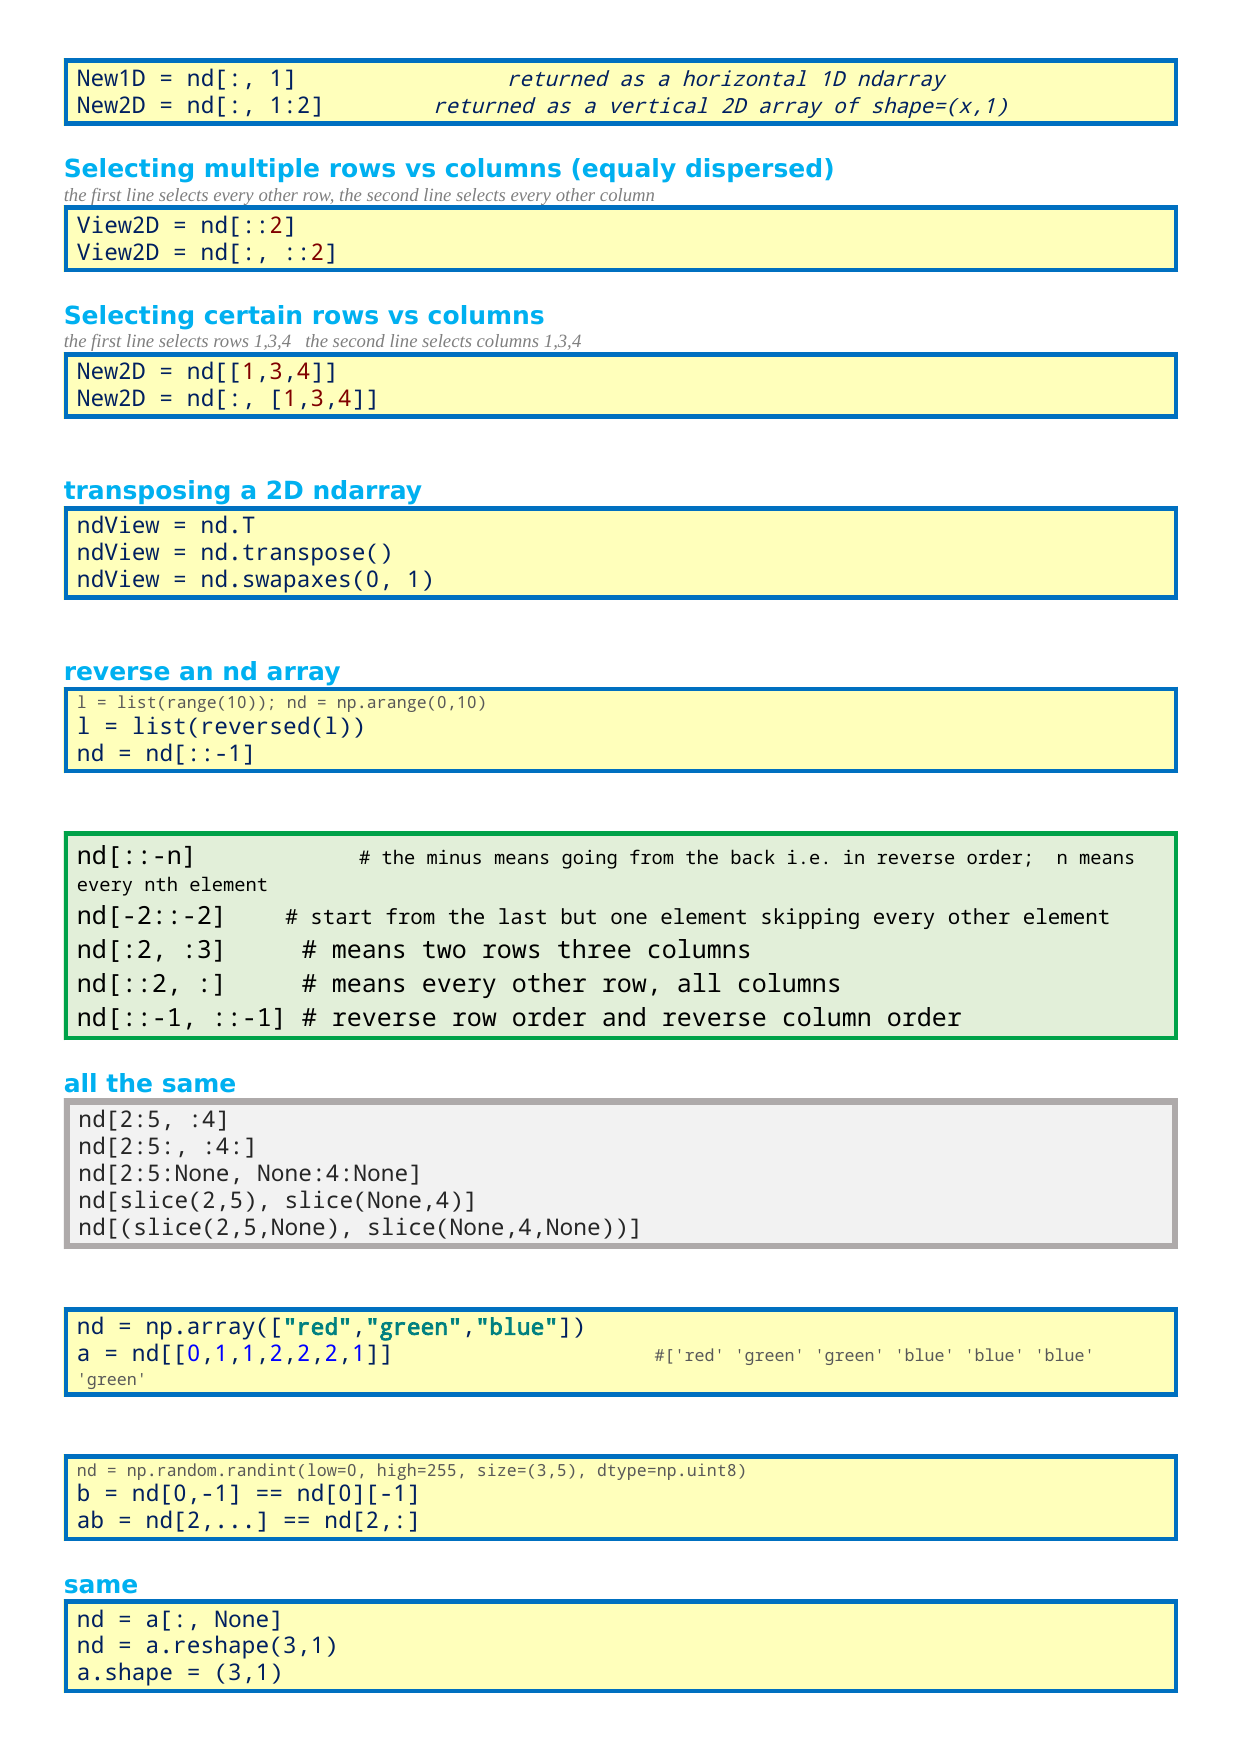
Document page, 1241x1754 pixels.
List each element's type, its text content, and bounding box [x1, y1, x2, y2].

text l = list(reversed(l)) [68, 706, 1174, 733]
text the first line selects rows 1,3,4 the second line selects columns 1,3,4 [63, 330, 1178, 352]
text ab = nd[2,...] == nd[2,:] [68, 1501, 1174, 1537]
title same [63, 1570, 1178, 1599]
text a = nd[[0,1,1,2,2,2,1]] #['red' 'green' 'green' 'blue' 'blue' 'blue' 'green' [68, 1334, 1174, 1392]
text nd[::-n] # the minus means going from the back i.e. in reverse order; n means every nth element [68, 836, 1174, 891]
text nd[2:5, :4] [70, 1105, 1172, 1125]
text nd[::2, :] # means every other row, all columns [68, 959, 1174, 993]
text ndView = nd.swapaxes(0, 1) [68, 559, 1174, 595]
title transposing a 2D ndarray [63, 477, 1178, 506]
text View2D = nd[::2] [68, 210, 1174, 232]
text nd = np.random.randint(low=0, high=255, size=(3,5), dtype=np.uint8) [68, 1459, 1174, 1474]
text b = nd[0,-1] == nd[0][-1] [68, 1474, 1174, 1501]
text nd[slice(2,5), slice(None,4)] nd[(slice(2,5,None), slice(None,4,None))] [70, 1179, 1172, 1243]
text the first line selects every other row, the second line selects every other column [63, 183, 1178, 205]
text nd[-2::-2] # start from the last but one element skipping every other element [68, 891, 1174, 924]
text nd = nd[::-1] [68, 733, 1174, 769]
text nd[2:5:, :4:] [70, 1125, 1172, 1152]
text View2D = nd[:, ::2] [68, 232, 1174, 268]
text New2D = nd[:, [1,3,4]] [68, 379, 1174, 414]
title reverse an nd array [63, 657, 1178, 687]
text l = list(range(10)); nd = np.arange(0,10) [68, 691, 1174, 706]
text nd[:2, :3] # means two rows three columns [68, 924, 1174, 959]
text ndView = nd.T [68, 511, 1174, 533]
title Selecting certain rows vs columns [63, 301, 1178, 330]
text New2D = nd[[1,3,4]] [68, 357, 1174, 379]
text ndView = nd.transpose() [68, 533, 1174, 559]
text nd = np.array(["red","green","blue"]) [68, 1312, 1174, 1334]
text New1D = nd[:, 1] returned as a horizontal 1D ndarray [68, 63, 1174, 85]
title Selecting multiple rows vs columns (equaly dispersed) [63, 154, 1178, 183]
text nd = a[:, None] nd = a.reshape(3,1) a.shape = (3,1) [68, 1604, 1174, 1689]
title all the same [63, 1069, 1178, 1098]
text nd[2:5:None, None:4:None] [70, 1152, 1172, 1179]
text New2D = nd[:, 1:2] returned as a vertical 2D array of shape=(x,1) [68, 85, 1174, 121]
text nd[::-1, ::-1] # reverse row order and reverse column order [68, 993, 1174, 1036]
